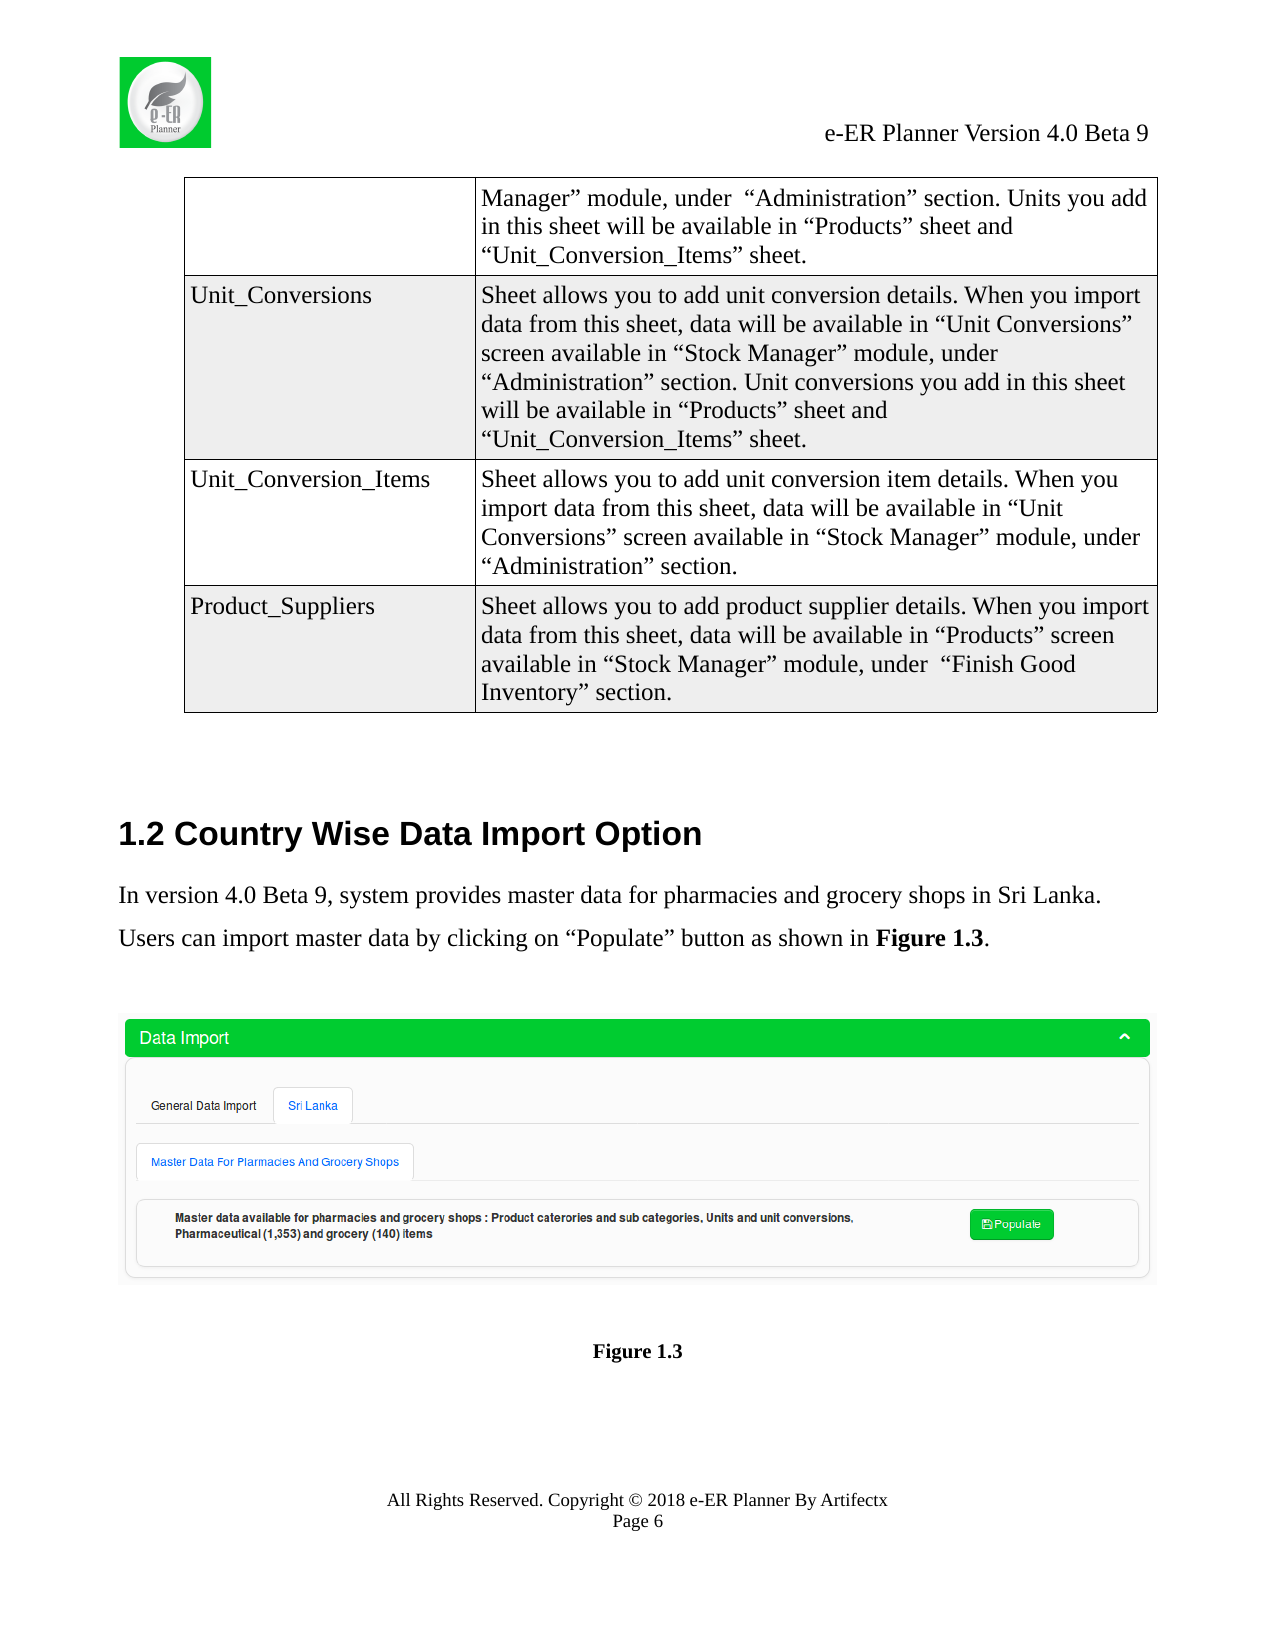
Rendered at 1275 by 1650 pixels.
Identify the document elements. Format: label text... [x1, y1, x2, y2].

subtitle 1.2 Country Wise Data Import Option [118, 814, 1157, 853]
table_cell Sheet allows you to add product supplier details. When you import data from this sheet, data will be available in “Products” screen available in “Stock Manager” module, under “Finish Good Inventory” section. [476, 586, 1157, 712]
table_cell Manager” module, under “Administration” section. Units you add in this sheet will be available in “Products” sheet and “Unit_Conversion_Items” sheet. [476, 178, 1157, 275]
table_cell Sheet allows you to add unit conversion item details. When you import data from this sheet, data will be available in “Unit Conversions” screen available in “Stock Manager” module, under “Administration” section. [476, 460, 1157, 585]
text In version 4.0 Beta 9, system provides master data for pharmacies and grocery shops in Sri Lanka. Users can import master data by clicking on “Populate” button as shown in Figure 1.3. [118, 880, 1157, 952]
table_cell Product_Suppliers [185, 586, 475, 712]
picture [119, 57, 212, 148]
picture [118, 1013, 1157, 1285]
table_cell Unit_Conversion_Items [185, 460, 475, 585]
table_cell [185, 178, 475, 275]
text Figure 1.3 [118, 1339, 1157, 1363]
table_cell Sheet allows you to add unit conversion details. When you import data from this sheet, data will be available in “Unit Conversions” screen available in “Stock Manager” module, under “Administration” section. Unit conversions you add in this sheet will be available in “Products” sheet and “Unit_Conversion_Items” sheet. [476, 276, 1157, 459]
table_cell Unit_Conversions [185, 276, 475, 459]
